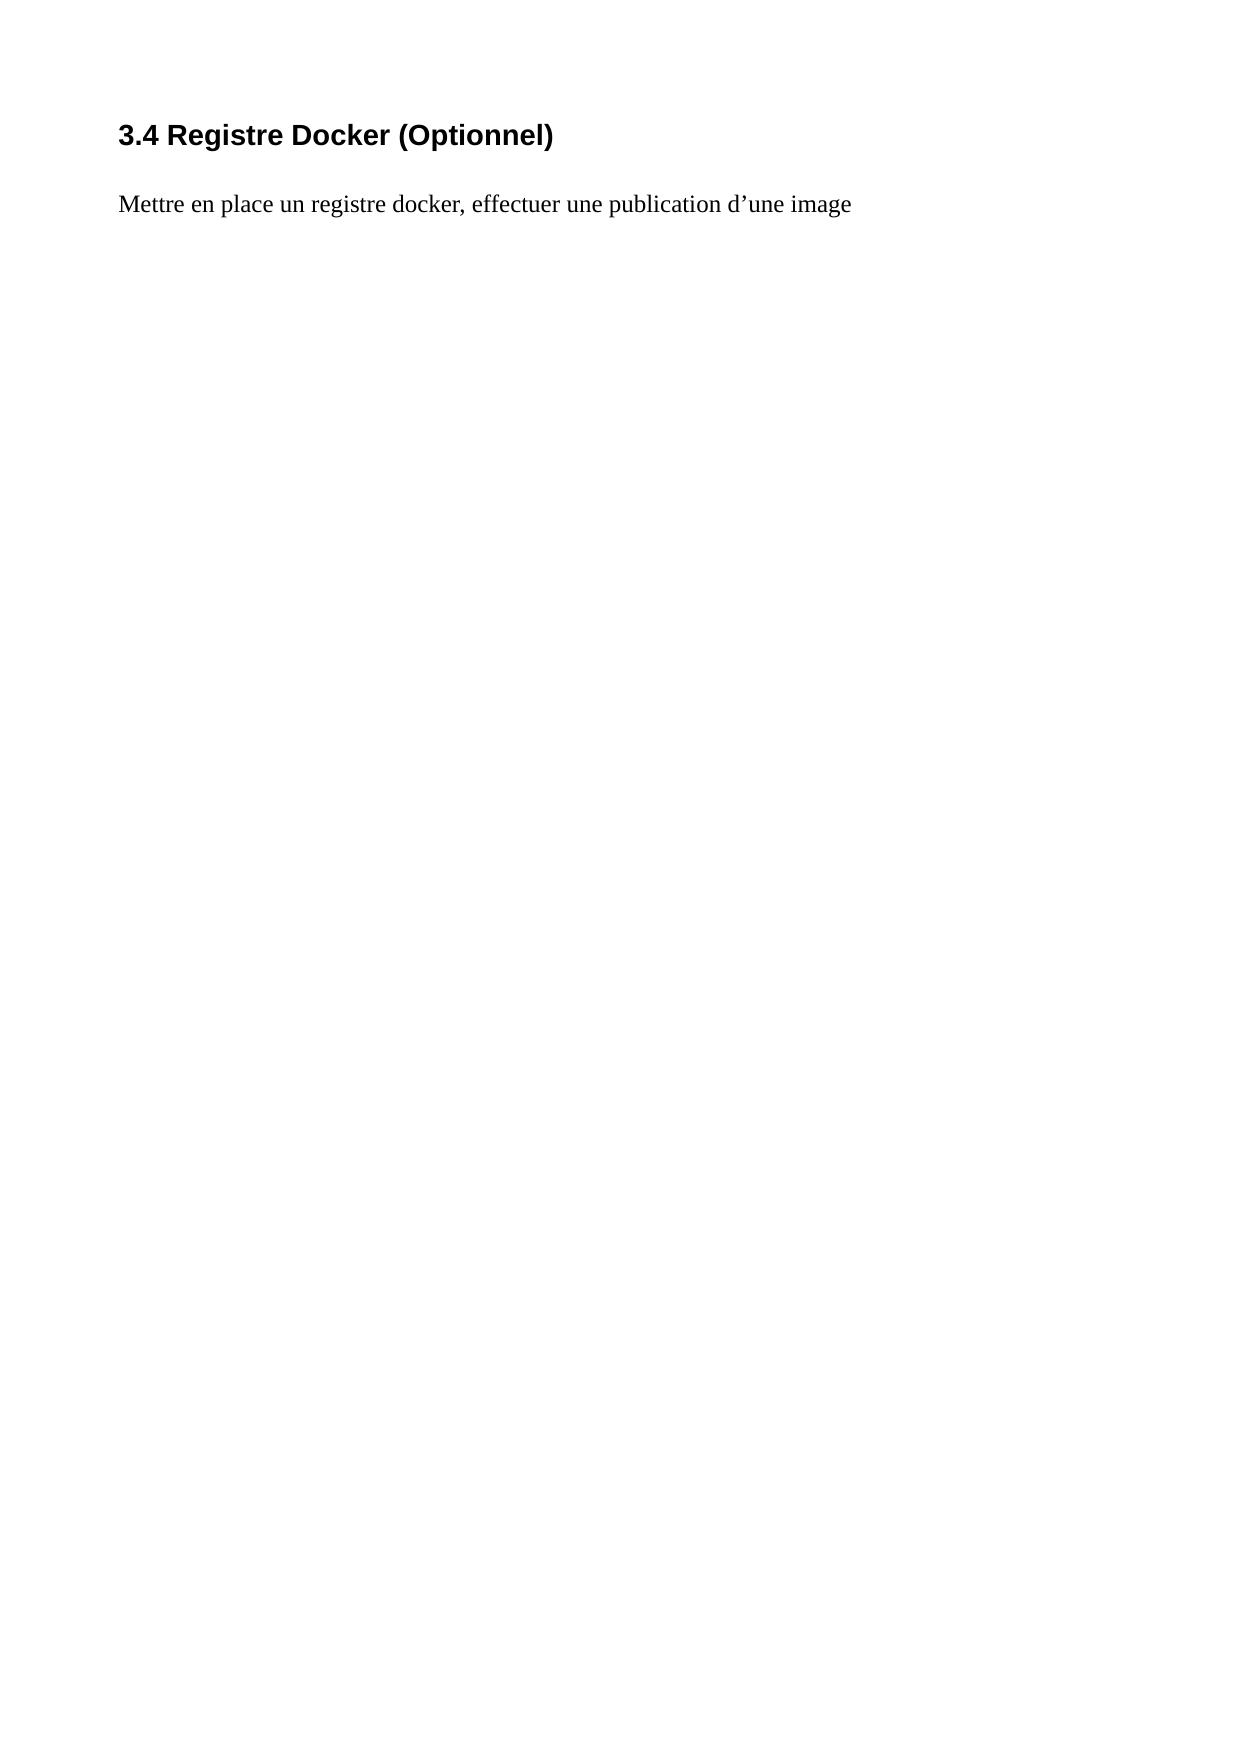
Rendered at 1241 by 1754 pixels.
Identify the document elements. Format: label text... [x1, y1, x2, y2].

subtitle 3.4 Registre Docker (Optionnel) [118, 118, 1122, 152]
text Mettre en place un registre docker, effectuer une publication d’une image [118, 189, 1122, 218]
